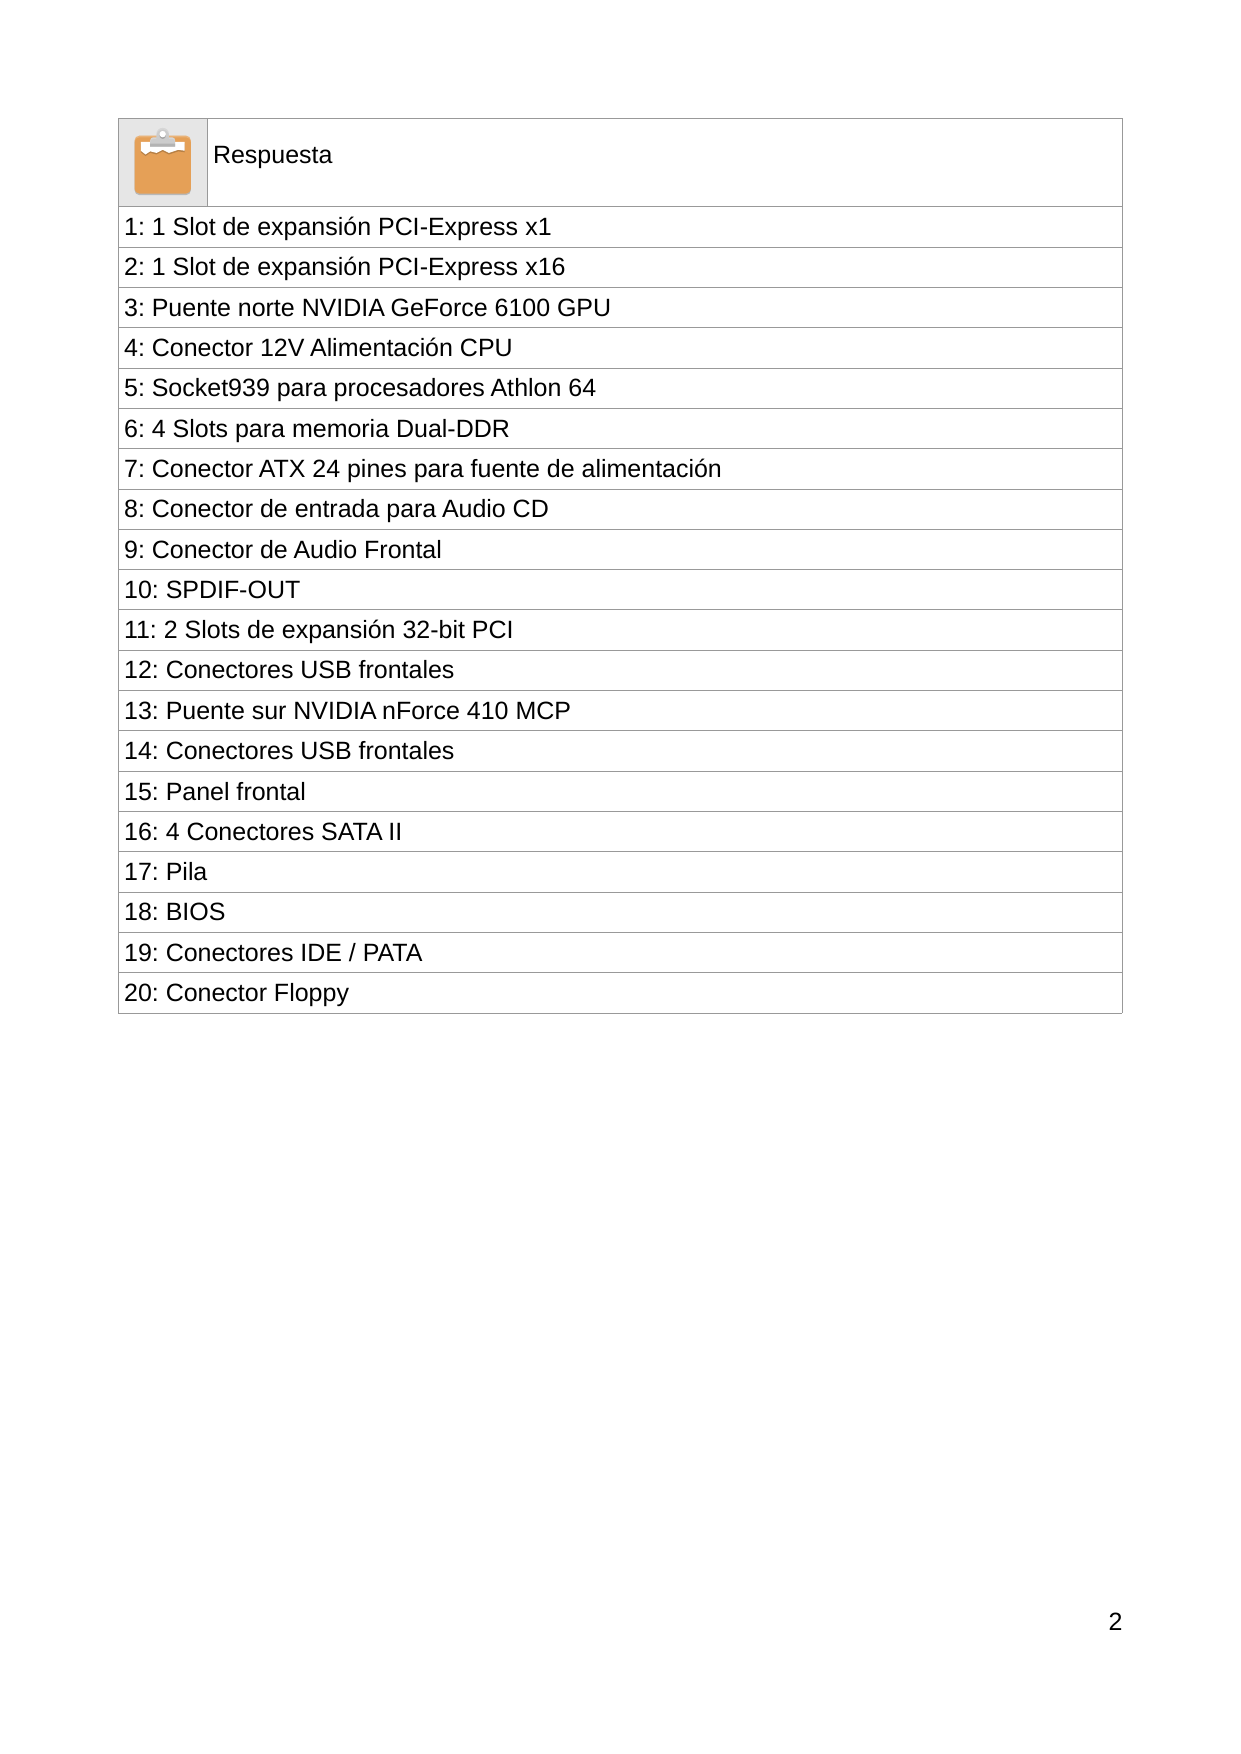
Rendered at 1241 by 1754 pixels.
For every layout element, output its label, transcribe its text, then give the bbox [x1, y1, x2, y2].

table_cell 18: BIOS [119, 893, 1122, 932]
table_header Respuesta [208, 119, 1122, 206]
table_cell 10: SPDIF-OUT [119, 570, 1122, 609]
table_cell 8: Conector de entrada para Audio CD [119, 490, 1122, 529]
table_cell 14: Conectores USB frontales [119, 731, 1122, 771]
table_cell 17: Pila [119, 852, 1122, 892]
table_cell 7: Conector ATX 24 pines para fuente de alimentación [119, 449, 1122, 488]
table_cell 11: 2 Slots de expansión 32-bit PCI [119, 610, 1122, 650]
table_cell 3: Puente norte NVIDIA GeForce 6100 GPU [119, 288, 1122, 327]
table_cell 4: Conector 12V Alimentación CPU [119, 328, 1122, 367]
table_header [119, 119, 207, 206]
table_cell 16: 4 Conectores SATA II [119, 812, 1122, 851]
table_cell 12: Conectores USB frontales [119, 651, 1122, 690]
table_cell 15: Panel frontal [119, 772, 1122, 811]
table_cell 2: 1 Slot de expansión PCI-Express x16 [119, 248, 1122, 287]
table_cell 9: Conector de Audio Frontal [119, 530, 1122, 569]
table_cell 1: 1 Slot de expansión PCI-Express x1 [119, 207, 1122, 247]
table_cell 20: Conector Floppy [119, 973, 1122, 1012]
table_cell 5: Socket939 para procesadores Athlon 64 [119, 369, 1122, 408]
table_cell 13: Puente sur NVIDIA nForce 410 MCP [119, 691, 1122, 730]
table_cell 6: 4 Slots para memoria Dual-DDR [119, 409, 1122, 448]
table_cell 19: Conectores IDE / PATA [119, 933, 1122, 972]
